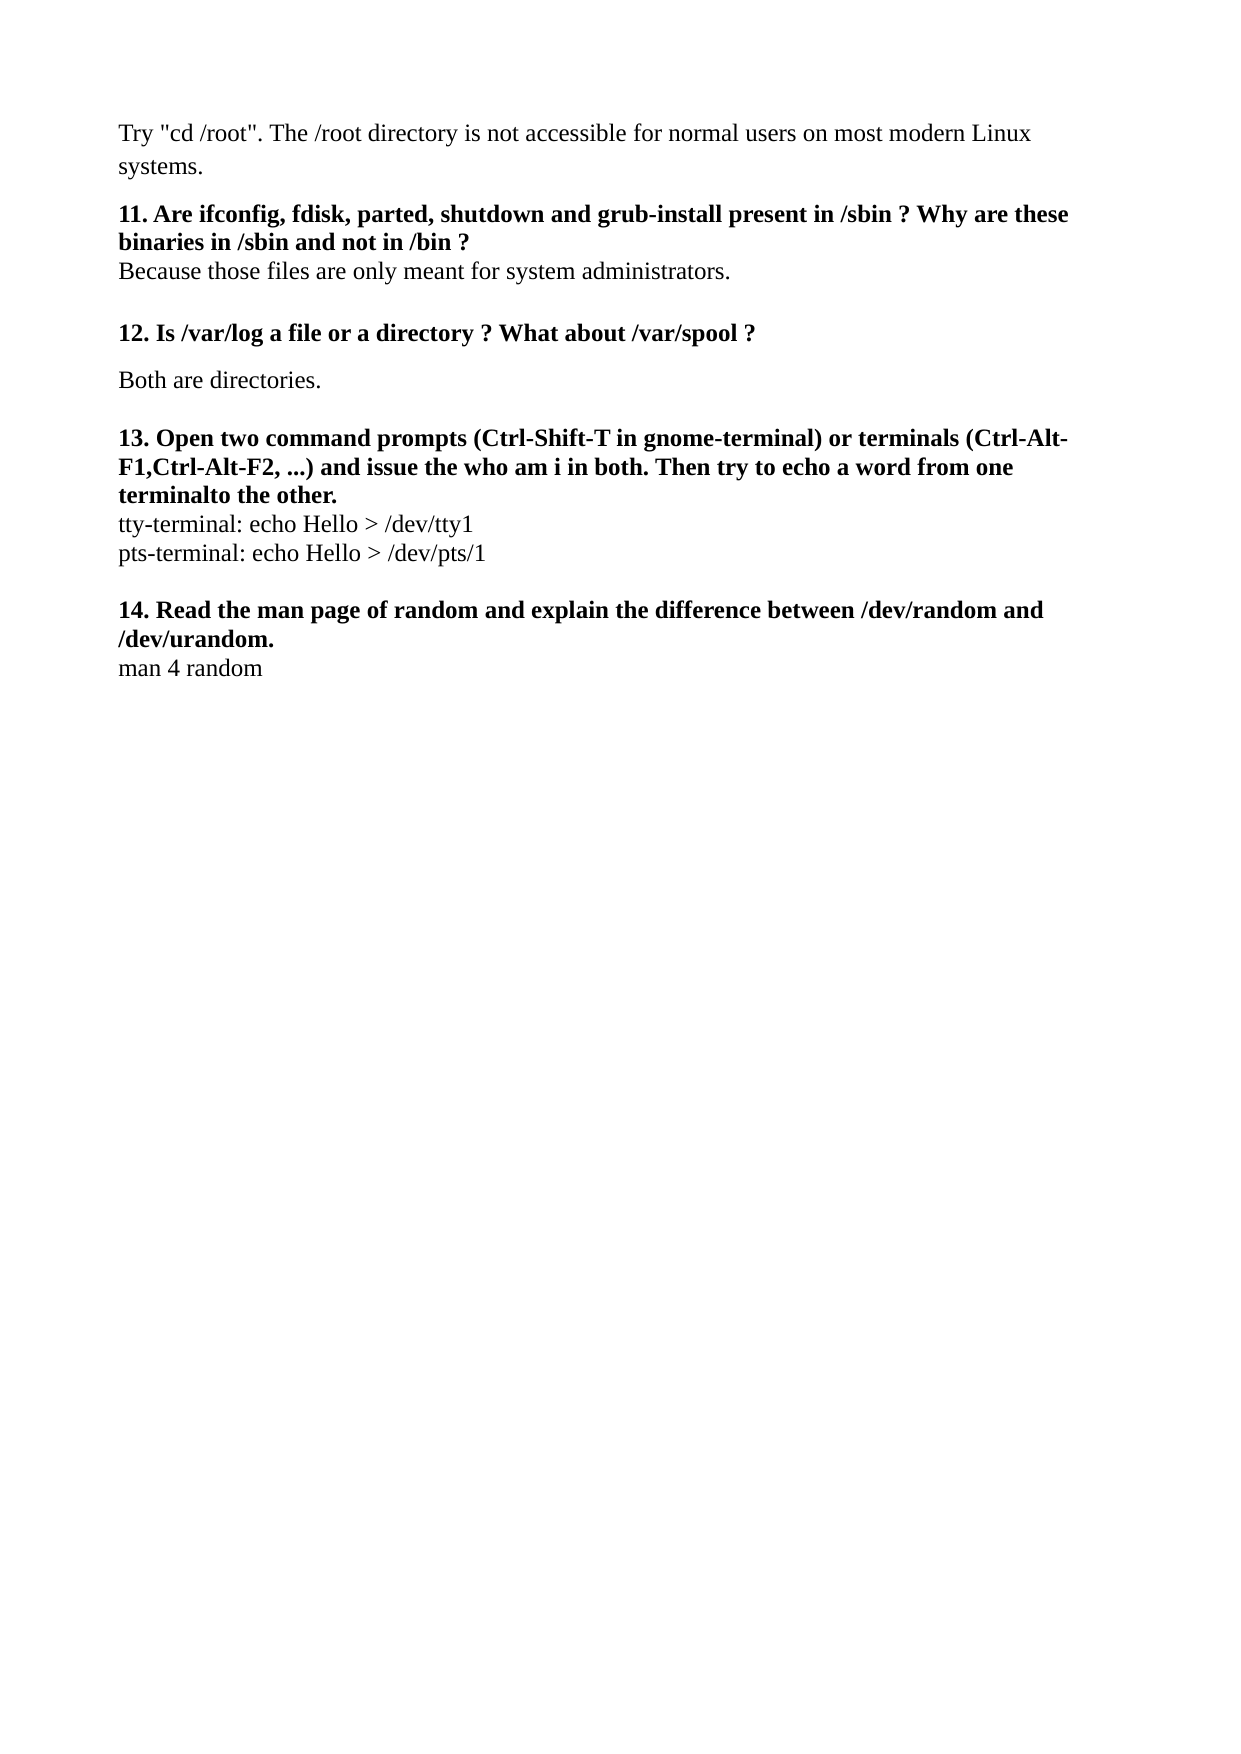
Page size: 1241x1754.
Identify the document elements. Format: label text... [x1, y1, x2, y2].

text Both are directories. [118, 366, 1122, 394]
text man 4 random [118, 653, 1122, 682]
text 12. Is /var/log a file or a directory ? What about /var/spool ? [118, 285, 1122, 347]
text Try "cd /root". The /root directory is not accessible for normal users on most modern Linux systems. [118, 118, 1122, 180]
text Because those files are only meant for system administrators. [118, 256, 1122, 285]
text 14. Read the man page of random and explain the difference between /dev/random and /dev/urandom. [118, 596, 1122, 653]
text tty-terminal: echo Hello > /dev/tty1 [118, 509, 1122, 538]
text pts-terminal: echo Hello > /dev/pts/1 [118, 538, 1122, 567]
text 13. Open two command prompts (Ctrl-Shift-T in gnome-terminal) or terminals (Ctrl-Alt-F1,Ctrl-Alt-F2, ...) and issue the who am i in both. Then try to echo a word from one terminalto the other. [118, 423, 1122, 509]
text 11. Are ifconfig, fdisk, parted, shutdown and grub-install present in /sbin ? Why are these binaries in /sbin and not in /bin ? [118, 199, 1122, 256]
